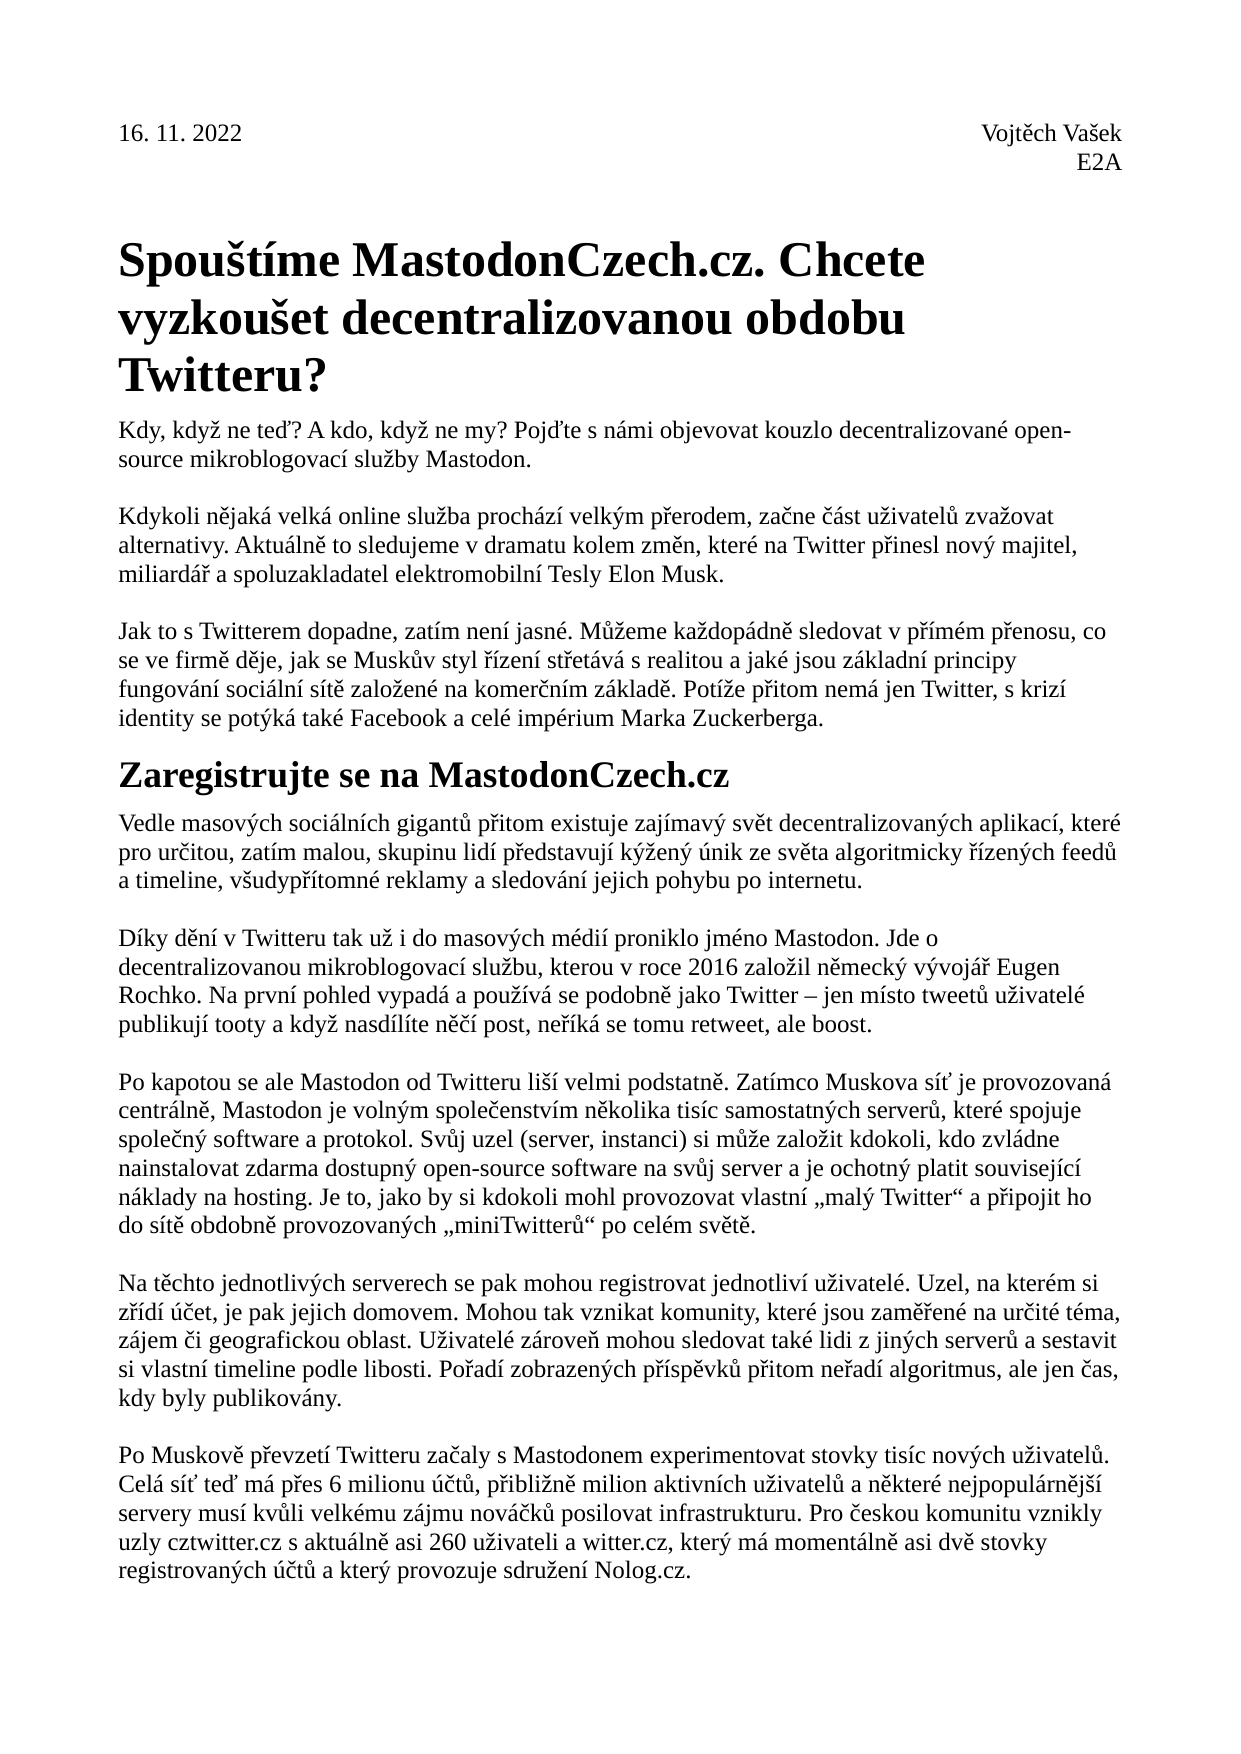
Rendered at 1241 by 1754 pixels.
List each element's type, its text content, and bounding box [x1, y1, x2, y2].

text Kdy, když ne teď? A kdo, když ne my? Pojďte s námi objevovat kouzlo decentralizované open-source mikroblogovací služby Mastodon. [118, 415, 1122, 473]
text Jak to s Twitterem dopadne, zatím není jasné. Můžeme každopádně sledovat v přímém přenosu, co se ve firmě děje, jak se Muskův styl řízení střetává s realitou a jaké jsou základní principy fungování sociální sítě založené na komerčním základě. Potíže přitom nemá jen Twitter, s krizí identity se potýká také Facebook a celé impérium Marka Zuckerberga. [118, 616, 1122, 731]
text Na těchto jednotlivých serverech se pak mohou registrovat jednotliví uživatelé. Uzel, na kterém si zřídí účet, je pak jejich domovem. Mohou tak vznikat komunity, které jsou zaměřené na určité téma, zájem či geografickou oblast. Uživatelé zároveň mohou sledovat také lidi z jiných serverů a sestavit si vlastní timeline podle libosti. Pořadí zobrazených příspěvků přitom neřadí algoritmus, ale jen čas, kdy byly publikovány. [118, 1268, 1122, 1412]
text Vedle masových sociálních gigantů přitom existuje zajímavý svět decentralizovaných aplikací, které pro určitou, zatím malou, skupinu lidí představují kýžený únik ze světa algoritmicky řízených feedů a timeline, všudypřítomné reklamy a sledování jejich pohybu po internetu. [118, 808, 1122, 894]
text Po kapotou se ale Mastodon od Twitteru liší velmi podstatně. Zatímco Muskova síť je provozovaná centrálně, Mastodon je volným společenstvím několika tisíc samostatných serverů, které spojuje společný software a protokol. Svůj uzel (server, instanci) si může založit kdokoli, kdo zvládne nainstalovat zdarma dostupný open-source software na svůj server a je ochotný platit související náklady na hosting. Je to, jako by si kdokoli mohl provozovat vlastní „malý Twitter“ a připojit ho do sítě obdobně provozovaných „miniTwitterů“ po celém světě. [118, 1067, 1122, 1239]
subtitle Spouštíme MastodonCzech.cz. Chcete vyzkoušet decentralizovanou obdobu Twitteru? [118, 230, 1122, 403]
text Díky dění v Twitteru tak už i do masových médií proniklo jméno Mastodon. Jde o decentralizovanou mikroblogovací službu, kterou v roce 2016 založil německý vývojář Eugen Rochko. Na první pohled vypadá a používá se podobně jako Twitter – jen místo tweetů uživatelé publikují tooty a když nasdílíte něčí post, neříká se tomu retweet, ale boost. [118, 923, 1122, 1038]
subtitle Zaregistrujte se na MastodonCzech.cz [118, 752, 1122, 795]
text Po Muskově převzetí Twitteru začaly s Mastodonem experimentovat stovky tisíc nových uživatelů. Celá síť teď má přes 6 milionu účtů, přibližně milion aktivních uživatelů a některé nejpopulárnější servery musí kvůli velkému zájmu nováčků posilovat infrastrukturu. Pro českou komunitu vznikly uzly cztwitter.cz s aktuálně asi 260 uživateli a witter.cz, který má momentálně asi dvě stovky registrovaných účtů a který provozuje sdružení Nolog.cz. [118, 1440, 1122, 1584]
text Kdykoli nějaká velká online služba prochází velkým přerodem, začne část uživatelů zvažovat alternativy. Aktuálně to sledujeme v dramatu kolem změn, které na Twitter přinesl nový majitel, miliardář a spoluzakladatel elektromobilní Tesly Elon Musk. [118, 501, 1122, 588]
